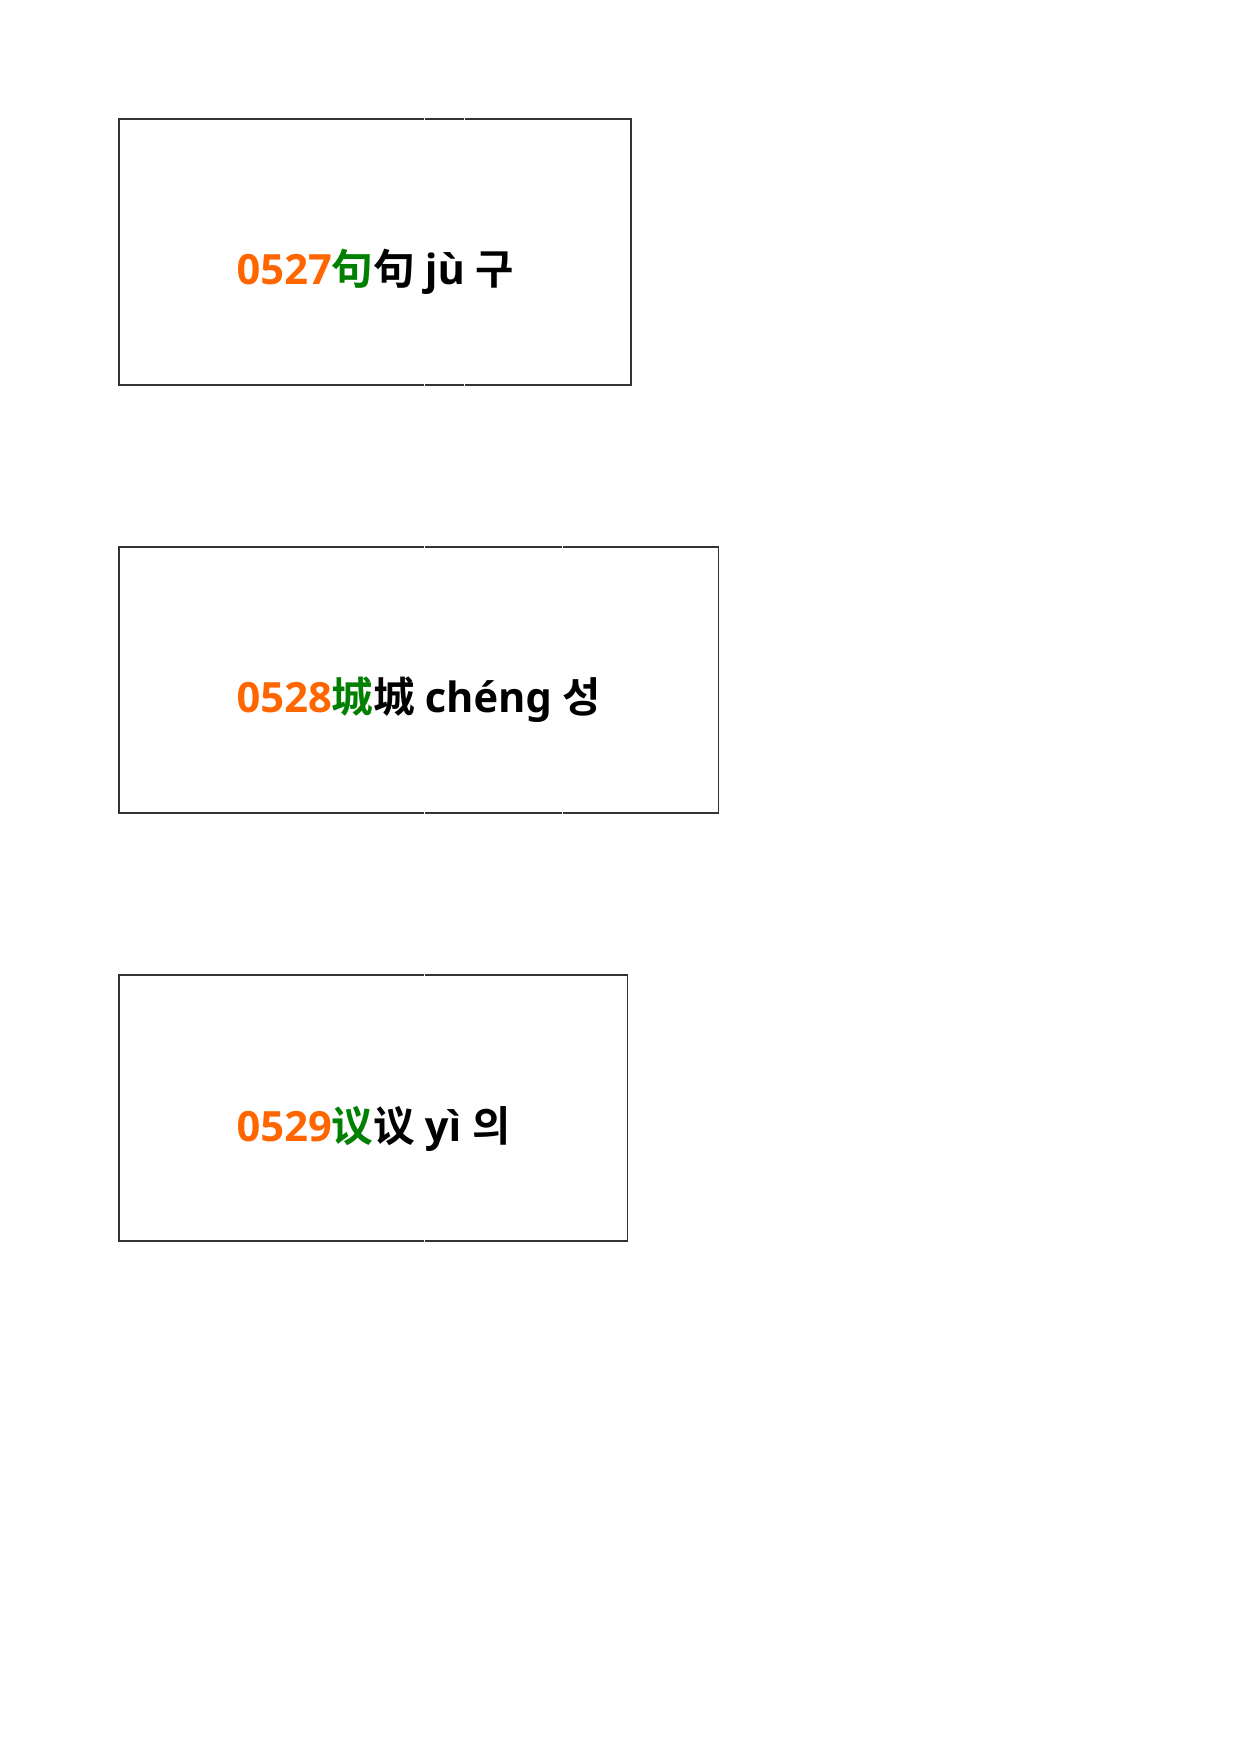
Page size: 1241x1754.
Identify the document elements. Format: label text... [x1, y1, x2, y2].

text [632, 118, 1122, 386]
text 0529议议 yì 의 [120, 975, 627, 1241]
text 0527句句 jù 구 [120, 119, 630, 385]
text 0528城城 chéng 성 [120, 547, 718, 813]
text [628, 974, 1122, 1242]
text [719, 546, 1122, 814]
